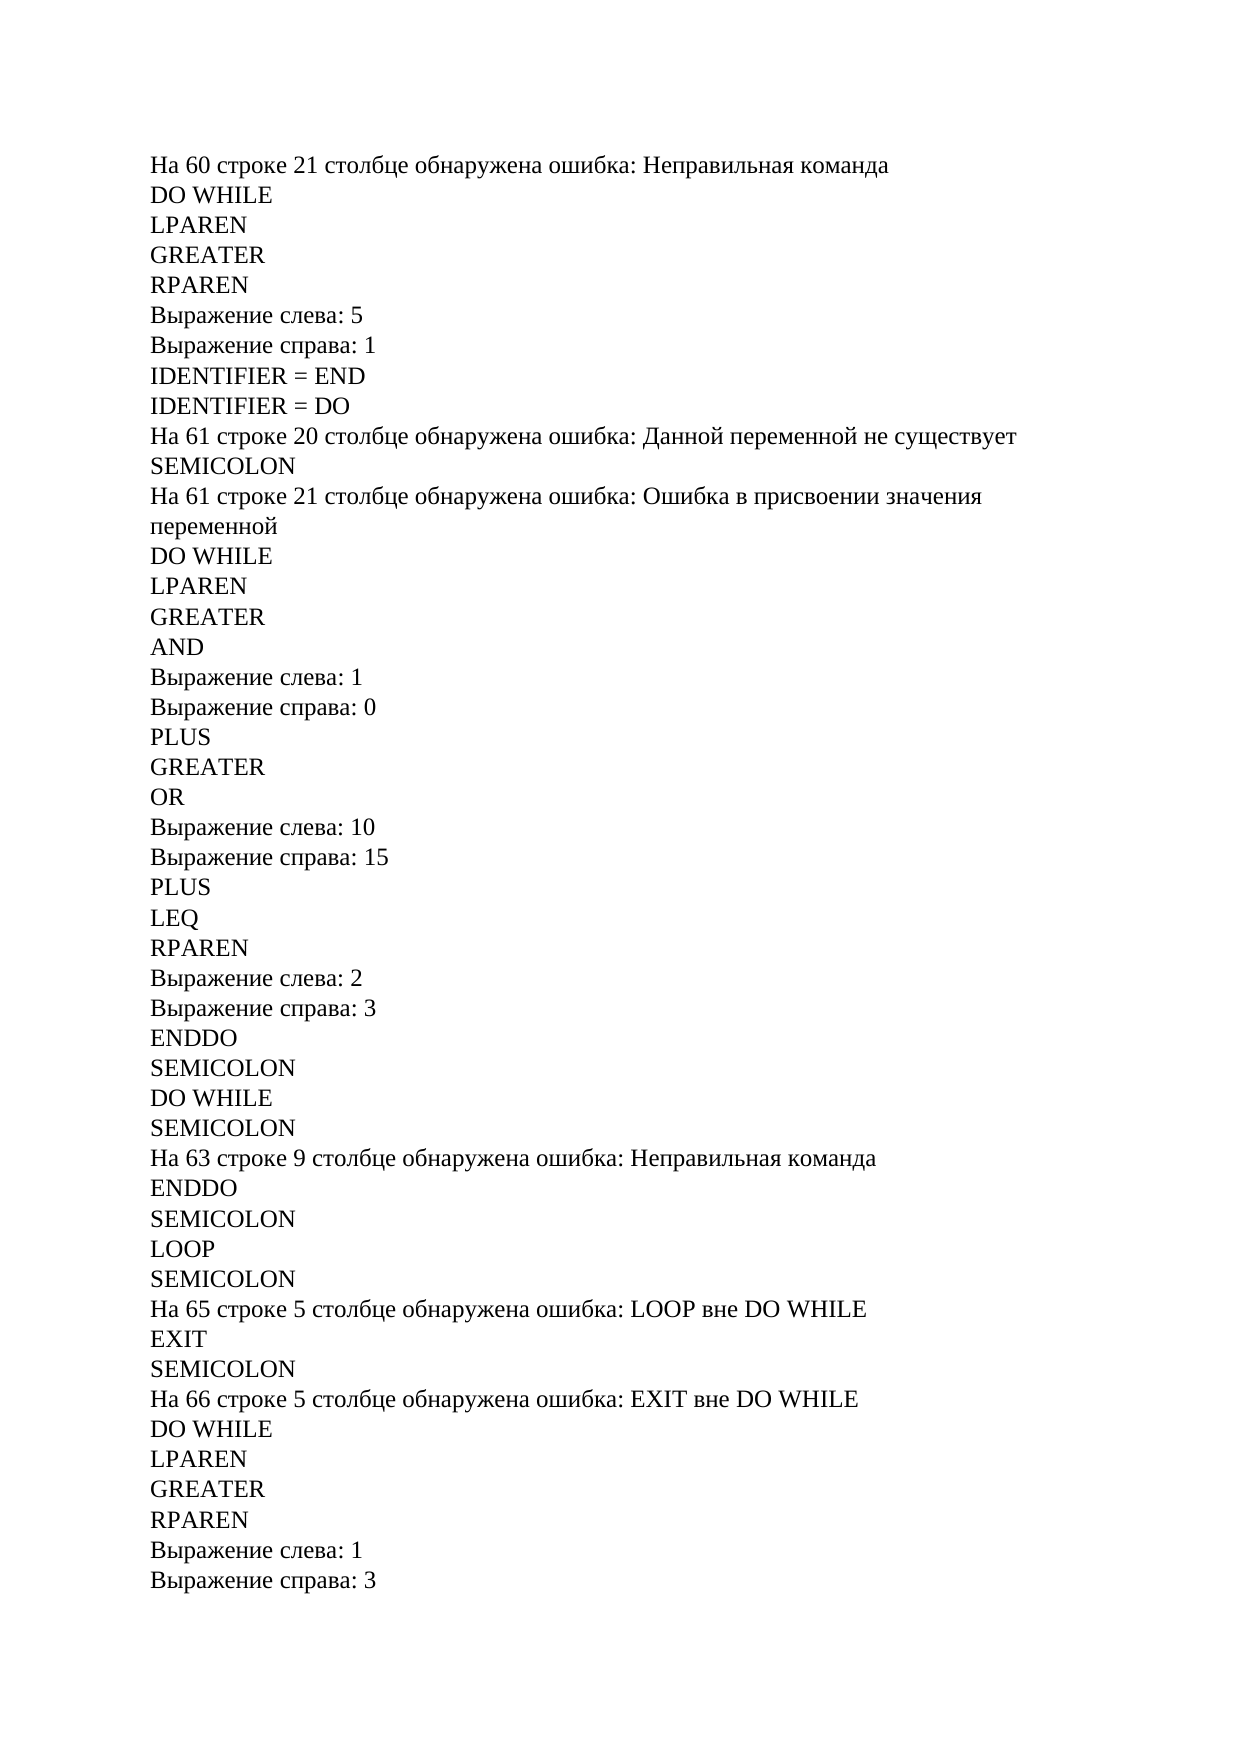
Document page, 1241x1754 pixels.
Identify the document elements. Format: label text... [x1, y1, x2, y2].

text GREATER [150, 240, 1090, 269]
text IDENTIFIER = DO [150, 391, 1090, 419]
text LPAREN [150, 1444, 1090, 1473]
text IDENTIFIER = END [150, 361, 1090, 389]
text На 63 строке 9 столбце обнаружена ошибка: Неправильная команда [150, 1143, 1090, 1172]
text SEMICOLON [150, 1113, 1090, 1142]
text ENDDO [150, 1173, 1090, 1202]
text На 65 строке 5 столбце обнаружена ошибка: LOOP вне DO WHILE [150, 1294, 1090, 1323]
text LOOP [150, 1234, 1090, 1262]
text Выражение слева: 1 [150, 1535, 1090, 1563]
text PLUS [150, 872, 1090, 901]
text LPAREN [150, 210, 1090, 239]
text RPAREN [150, 933, 1090, 961]
text Выражение справа: 15 [150, 842, 1090, 871]
text DO WHILE [150, 1083, 1090, 1112]
text EXIT [150, 1324, 1090, 1353]
text DO WHILE [150, 1414, 1090, 1443]
text На 66 строке 5 столбце обнаружена ошибка: EXIT вне DO WHILE [150, 1384, 1090, 1413]
text RPAREN [150, 1505, 1090, 1533]
text ENDDO [150, 1023, 1090, 1052]
text DO WHILE [150, 180, 1090, 209]
text На 60 строке 21 столбце обнаружена ошибка: Неправильная команда [150, 150, 1090, 179]
text LPAREN [150, 571, 1090, 600]
text Выражение слева: 2 [150, 963, 1090, 992]
text На 61 строке 21 столбце обнаружена ошибка: Ошибка в присвоении значения переменной [150, 481, 1090, 540]
text SEMICOLON [150, 1354, 1090, 1383]
text DO WHILE [150, 541, 1090, 570]
text RPAREN [150, 270, 1090, 299]
text Выражение справа: 3 [150, 993, 1090, 1022]
text SEMICOLON [150, 1264, 1090, 1293]
text SEMICOLON [150, 451, 1090, 480]
text GREATER [150, 1474, 1090, 1503]
text Выражение слева: 5 [150, 301, 1090, 329]
text OR [150, 782, 1090, 811]
text SEMICOLON [150, 1053, 1090, 1082]
text Выражение слева: 10 [150, 812, 1090, 841]
text PLUS [150, 722, 1090, 751]
text GREATER [150, 752, 1090, 781]
text GREATER [150, 602, 1090, 630]
text Выражение справа: 3 [150, 1565, 1090, 1594]
text На 61 строке 20 столбце обнаружена ошибка: Данной переменной не существует [150, 421, 1090, 450]
text Выражение справа: 1 [150, 331, 1090, 359]
text Выражение слева: 1 [150, 662, 1090, 691]
text Выражение справа: 0 [150, 692, 1090, 721]
text SEMICOLON [150, 1204, 1090, 1232]
text AND [150, 632, 1090, 660]
text LEQ [150, 903, 1090, 931]
